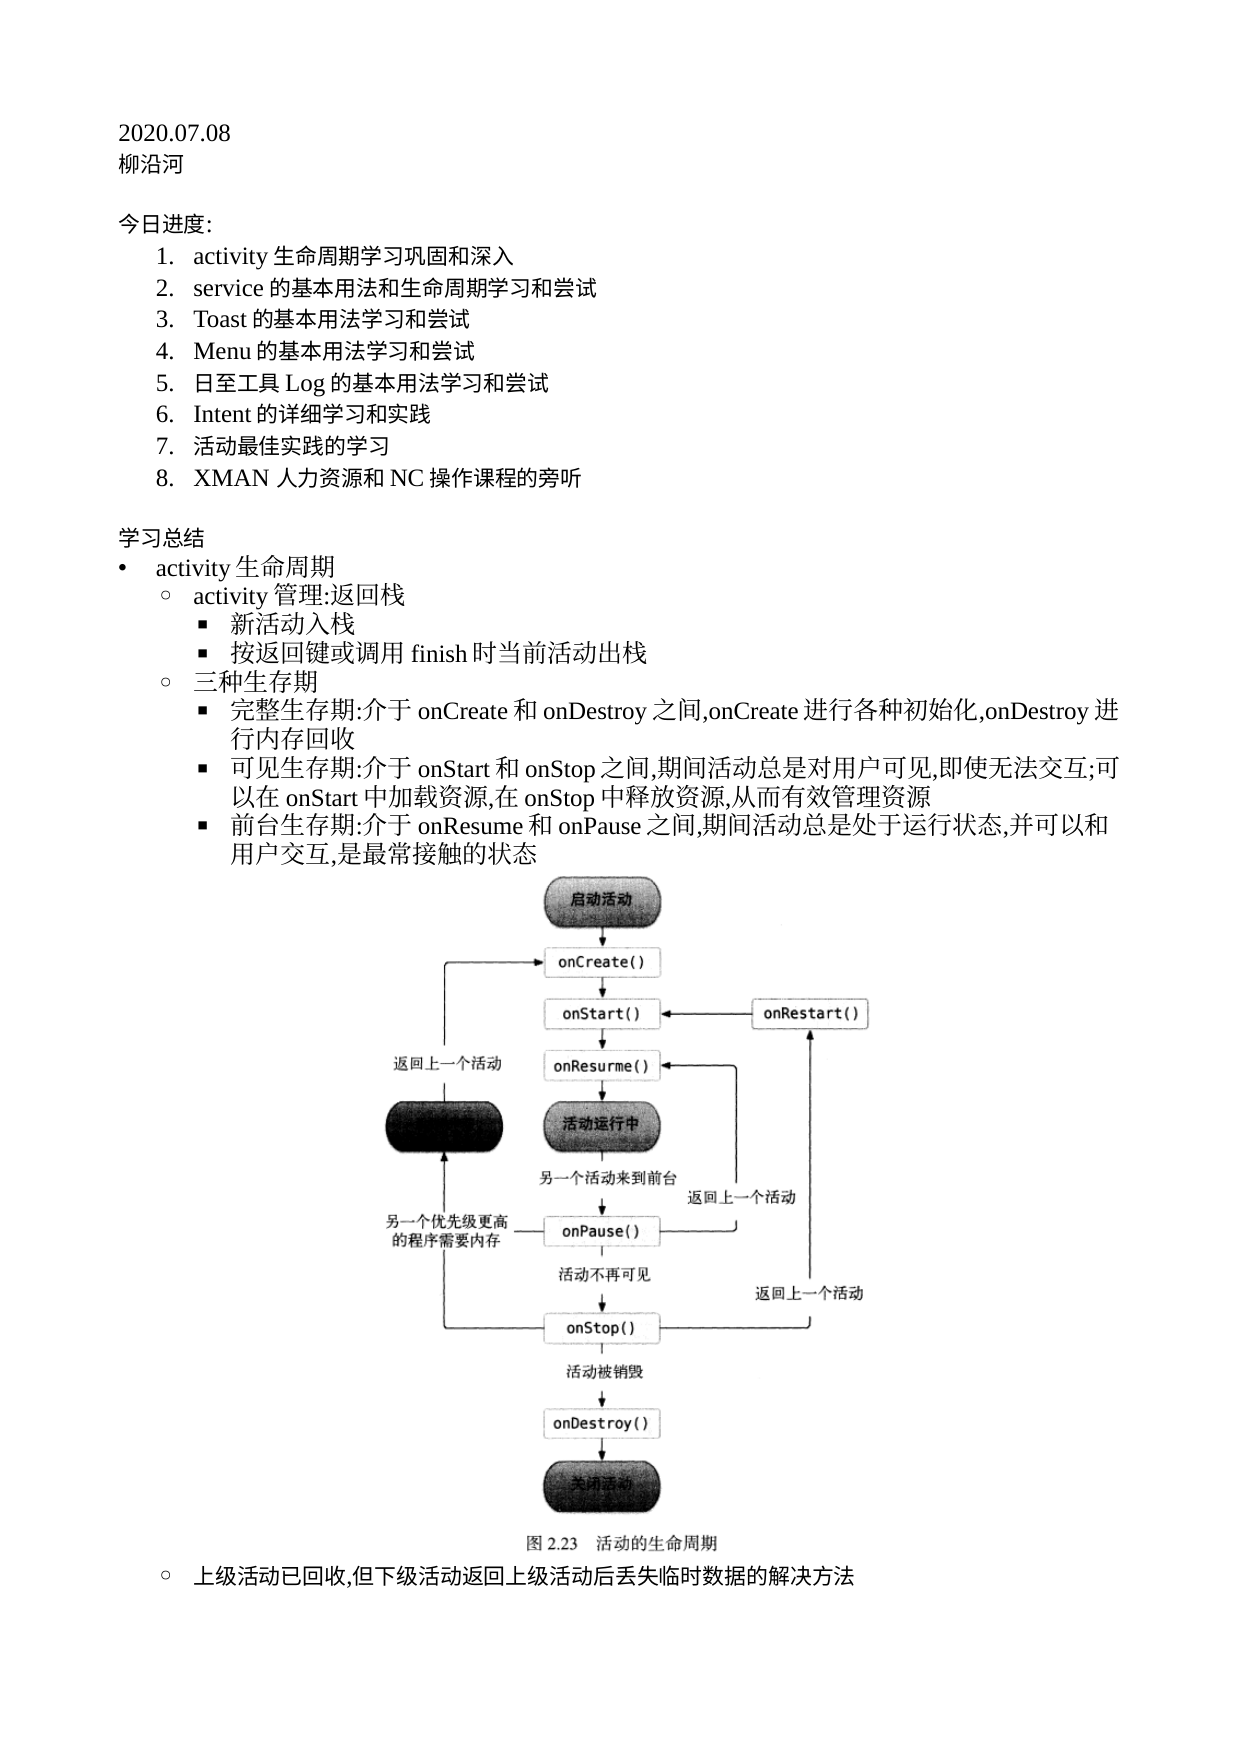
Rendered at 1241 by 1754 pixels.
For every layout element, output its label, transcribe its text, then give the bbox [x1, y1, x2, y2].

list Toast的基本用法学习和尝试 [156, 302, 1122, 334]
list XMAN 人力资源和NC操作课程的旁听 [156, 461, 1122, 492]
text 2020.07.08 [118, 118, 1122, 147]
text 今日进度: [118, 207, 1122, 239]
picture [362, 873, 874, 1560]
list activity生命周期 [118, 553, 1122, 581]
list 日至工具Log的基本用法学习和尝试 [156, 366, 1122, 397]
list 按返回键或调用finish时当前活动出栈 [193, 639, 1122, 668]
list 新活动入栈 [193, 610, 1122, 639]
list 活动最佳实践的学习 [156, 429, 1122, 461]
list 完整生存期:介于onCreate和onDestroy之间,onCreate进行各种初始化,onDestroy进行内存回收 [193, 696, 1122, 754]
text 柳沿河 [118, 147, 1122, 178]
list activity生命周期学习巩固和深入 [156, 239, 1122, 271]
text 学习总结 [118, 521, 1122, 553]
list activity管理:返回栈 [156, 581, 1122, 610]
list 三种生存期 [156, 668, 1122, 696]
list Intent的详细学习和实践 [156, 397, 1122, 429]
list 可见生存期:介于onStart和onStop之间,期间活动总是对用户可见,即使无法交互;可以在onStart中加载资源,在onStop中释放资源,从而有效管理资源 [193, 754, 1122, 811]
list 前台生存期:介于onResume和onPause之间,期间活动总是处于运行状态,并可以和用户交互,是最常接触的状态 [193, 811, 1122, 869]
list 上级活动已回收,但下级活动返回上级活动后丢失临时数据的解决方法 [156, 869, 1122, 1591]
list Menu的基本用法学习和尝试 [156, 334, 1122, 366]
list service的基本用法和生命周期学习和尝试 [156, 271, 1122, 302]
